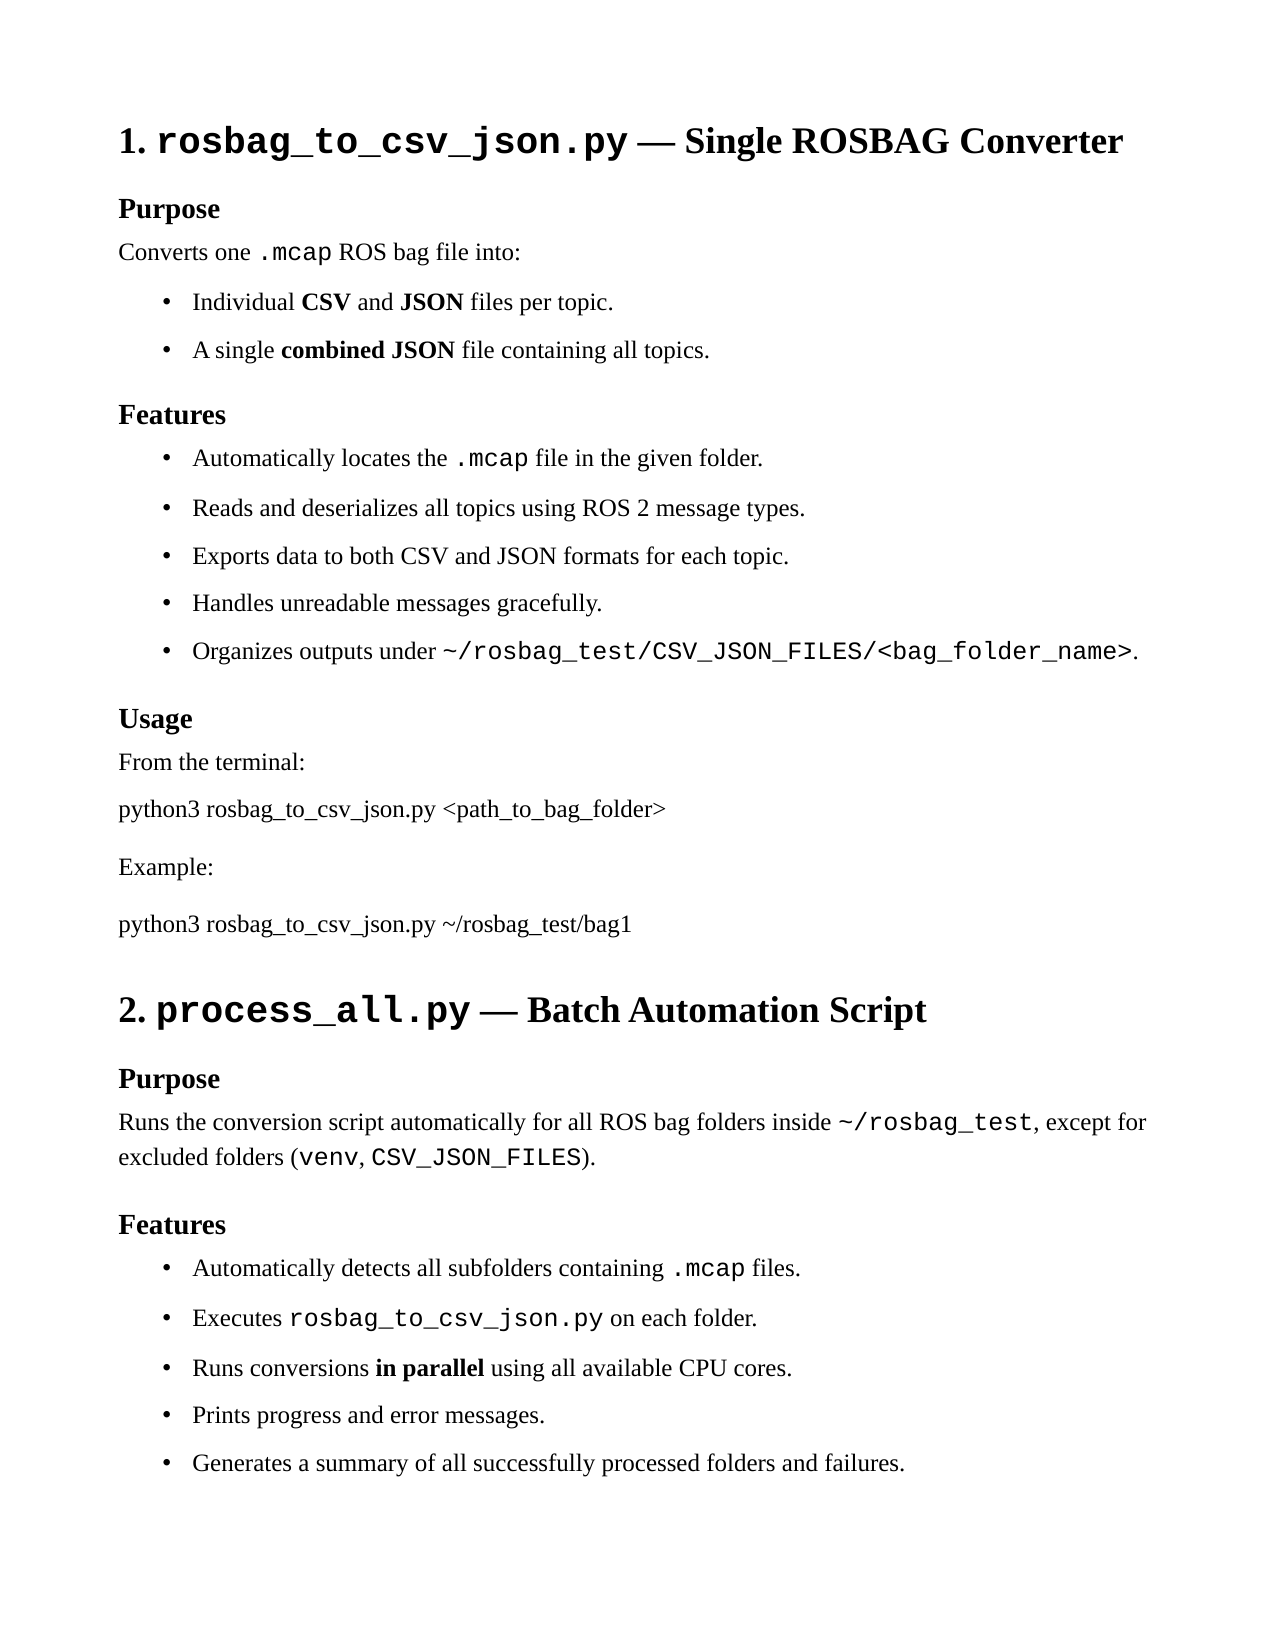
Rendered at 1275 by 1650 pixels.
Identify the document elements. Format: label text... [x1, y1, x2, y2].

list Exports data to both CSV and JSON formats for each topic. [162, 541, 1157, 570]
list Executes rosbag_to_csv_json.py on each folder. [162, 1303, 1157, 1334]
list Automatically detects all subfolders containing .mcap files. [162, 1253, 1157, 1284]
subtitle Features [118, 1207, 1157, 1240]
subtitle 1. rosbag_to_csv_json.py — Single ROSBAG Converter [118, 118, 1157, 164]
subtitle Purpose [118, 1061, 1157, 1094]
list Runs conversions in parallel using all available CPU cores. [162, 1353, 1157, 1382]
text python3 rosbag_to_csv_json.py <path_to_bag_folder> [118, 794, 1157, 852]
text Example: [118, 852, 1157, 881]
list Generates a summary of all successfully processed folders and failures. [162, 1448, 1157, 1477]
list Handles unreadable messages gracefully. [162, 588, 1157, 617]
text Runs the conversion script automatically for all ROS bag folders inside ~/rosbag_test, except for excluded folders (venv, CSV_JSON_FILES). [118, 1107, 1157, 1173]
subtitle Purpose [118, 191, 1157, 225]
text From the terminal: [118, 747, 1157, 776]
text Converts one .mcap ROS bag file into: [118, 237, 1157, 268]
subtitle Features [118, 397, 1157, 431]
list Individual CSV and JSON files per topic. [162, 287, 1157, 316]
list Automatically locates the .mcap file in the given folder. [162, 443, 1157, 474]
list Organizes outputs under ~/rosbag_test/CSV_JSON_FILES/<bag_folder_name>. [162, 636, 1157, 667]
list Reads and deserializes all topics using ROS 2 message types. [162, 493, 1157, 522]
subtitle 2. process_all.py — Batch Automation Script [118, 988, 1157, 1034]
list A single combined JSON file containing all topics. [162, 335, 1157, 364]
list Prints progress and error messages. [162, 1400, 1157, 1429]
subtitle Usage [118, 701, 1157, 734]
text python3 rosbag_to_csv_json.py ~/rosbag_test/bag1 [118, 909, 1157, 967]
